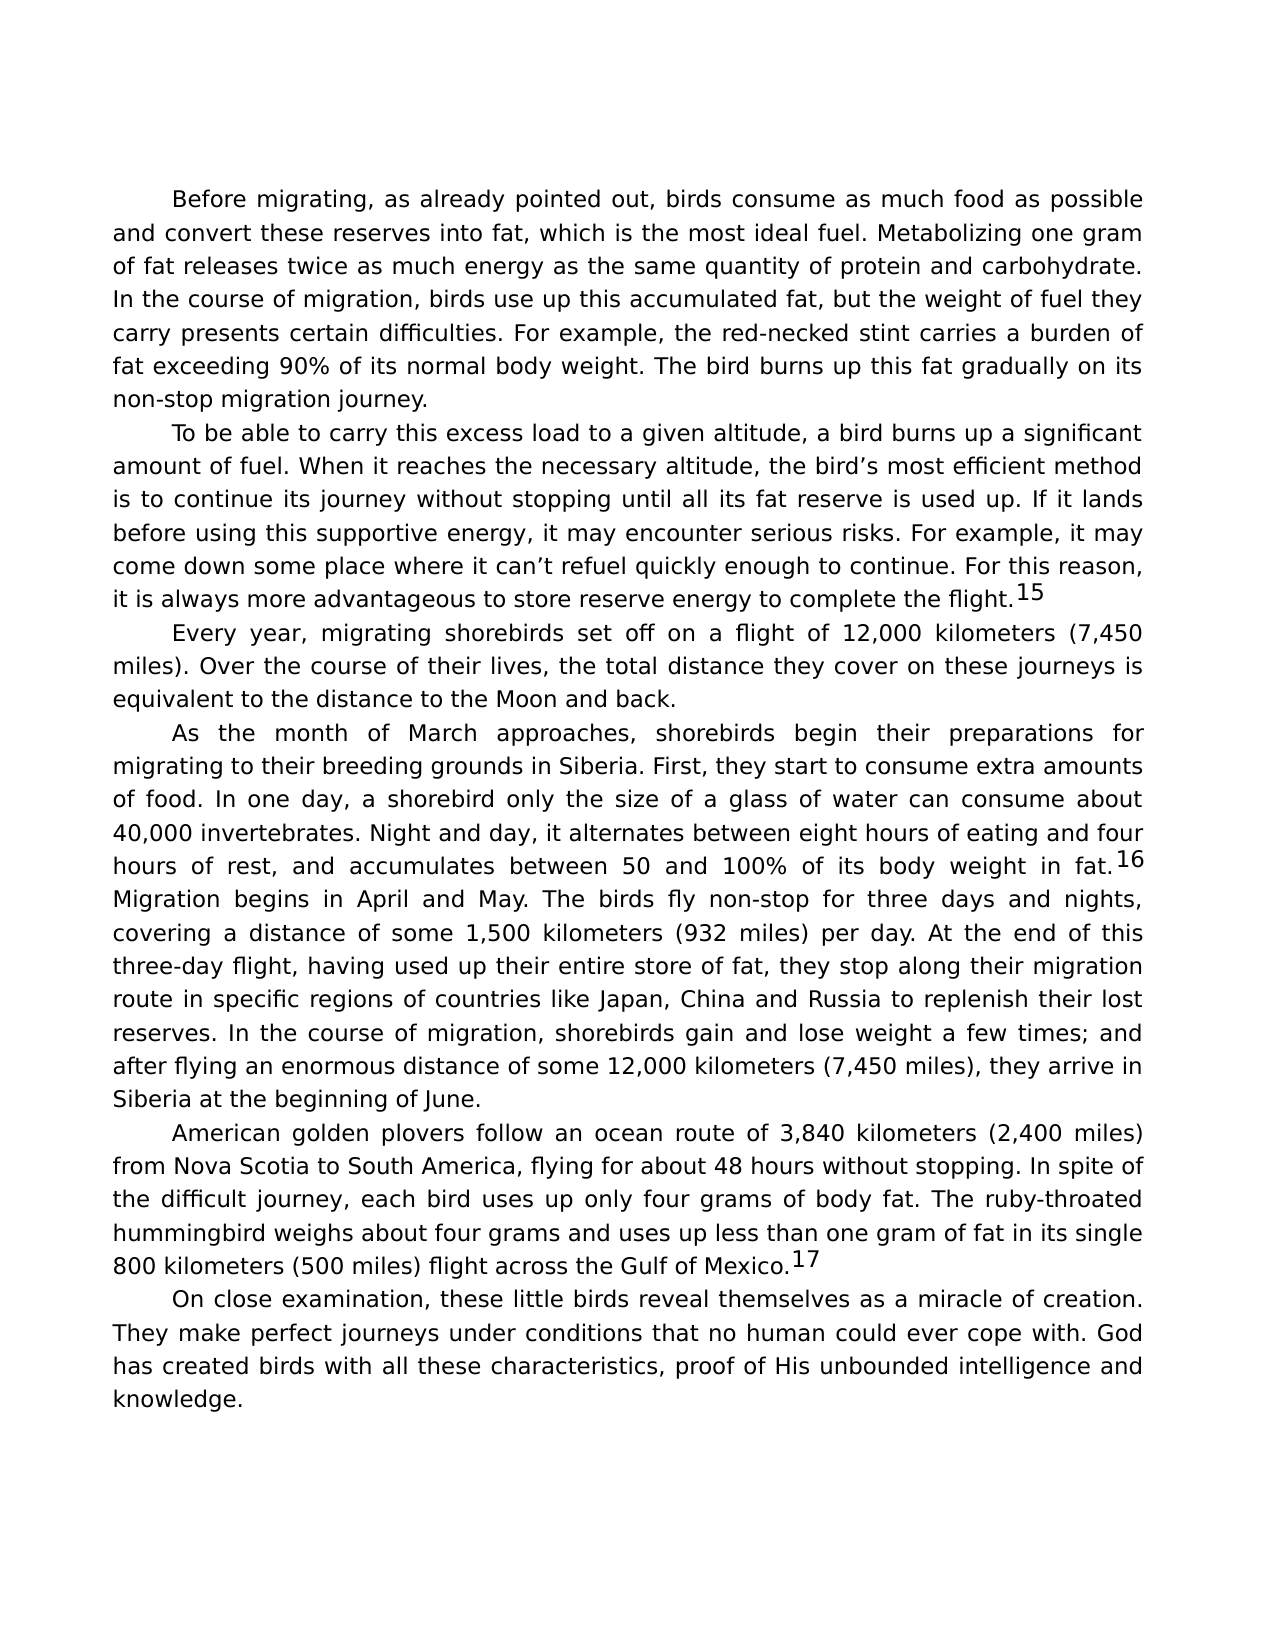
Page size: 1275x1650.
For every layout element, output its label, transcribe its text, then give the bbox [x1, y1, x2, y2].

text Every year, migrating shorebirds set off on a flight of 12,000 kilometers (7,450 miles). Over the course of their lives, the total distance they cover on these journeys is equivalent to the distance to the Moon and back. [112, 614, 1145, 714]
text American golden plovers follow an ocean route of 3,840 kilometers (2,400 miles) from Nova Scotia to South America, flying for about 48 hours without stopping. In spite of the difficult journey, each bird uses up only four grams of body fat. The ruby-throated hummingbird weighs about four grams and uses up less than one gram of fat in its single 800 kilometers (500 miles) flight across the Gulf of Mexico.17 [112, 1114, 1145, 1281]
text To be able to carry this excess load to a given altitude, a bird burns up a significant amount of fuel. When it reaches the necessary altitude, the bird’s most efficient method is to continue its journey without stopping until all its fat reserve is used up. If it lands before using this supportive energy, it may encounter serious risks. For example, it may come down some place where it can’t refuel quickly enough to continue. For this reason, it is always more advantageous to store reserve energy to complete the flight.15 [112, 414, 1145, 614]
text As the month of March approaches, shorebirds begin their preparations for migrating to their breeding grounds in Siberia. First, they start to consume extra amounts of food. In one day, a shorebird only the size of a glass of water can consume about 40,000 invertebrates. Night and day, it alternates between eight hours of eating and four hours of rest, and accumulates between 50 and 100% of its body weight in fat.16 Migration begins in April and May. The birds fly non-stop for three days and nights, covering a distance of some 1,500 kilometers (932 miles) per day. At the end of this three-day flight, having used up their entire store of fat, they stop along their migration route in specific regions of countries like Japan, China and Russia to replenish their lost reserves. In the course of migration, shorebirds gain and lose weight a few times; and after flying an enormous distance of some 12,000 kilometers (7,450 miles), they arrive in Siberia at the beginning of June. [112, 714, 1145, 1114]
text Before migrating, as already pointed out, birds consume as much food as possible and convert these reserves into fat, which is the most ideal fuel. Metabolizing one gram of fat releases twice as much energy as the same quantity of protein and carbohydrate. In the course of migration, birds use up this accumulated fat, but the weight of fuel they carry presents certain difficulties. For example, the red-necked stint carries a burden of fat exceeding 90% of its normal body weight. The bird burns up this fat gradually on its non-stop migration journey. [112, 181, 1145, 414]
text On close examination, these little birds reveal themselves as a miracle of creation. They make perfect journeys under conditions that no human could ever cope with. God has created birds with all these characteristics, proof of His unbounded intelligence and knowledge. [112, 1281, 1145, 1414]
